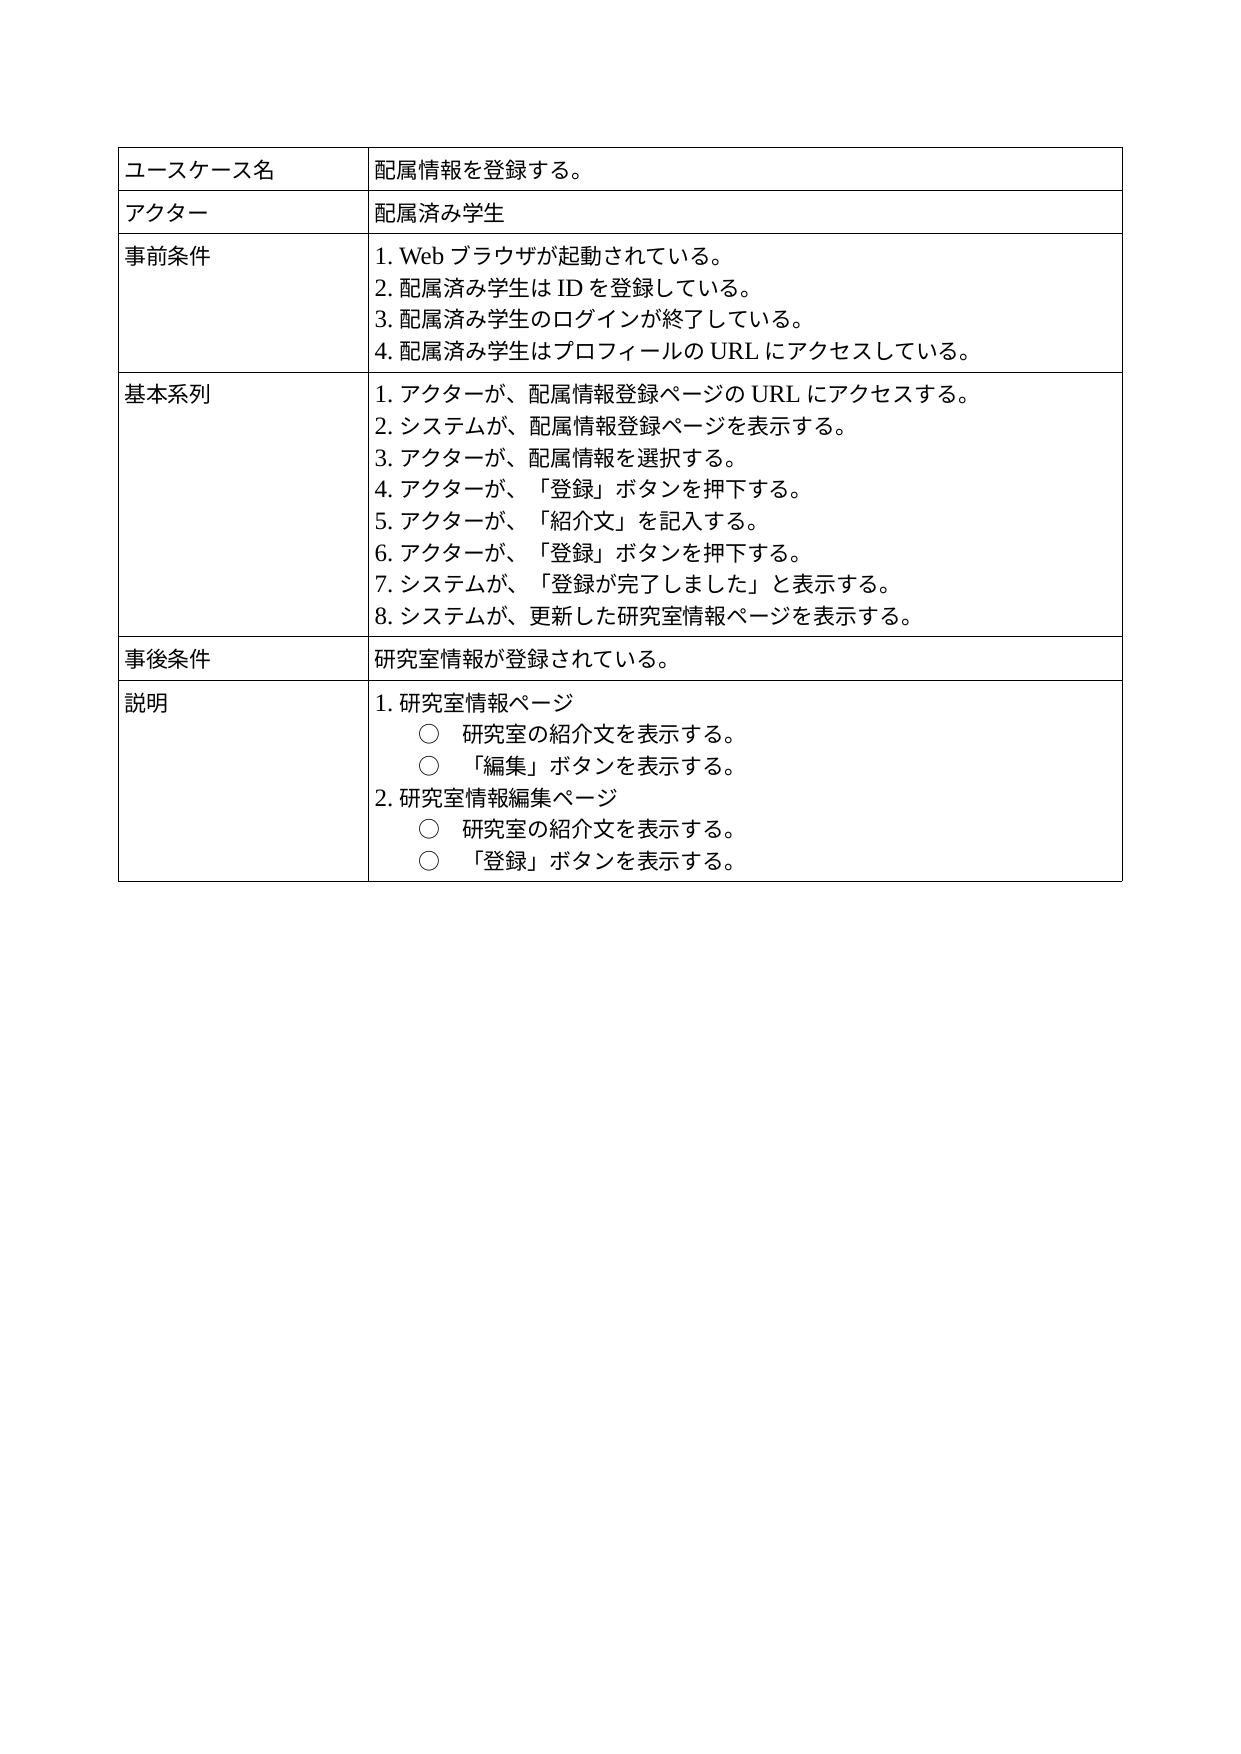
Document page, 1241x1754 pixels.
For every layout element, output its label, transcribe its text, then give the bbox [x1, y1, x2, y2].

table_cell 1. アクターが、配属情報登録ページのURLにアクセスする。 2. システムが、配属情報登録ページを表示する。 3. アクターが、配属情報を選択する。 4. アクターが、「登録」ボタンを押下する。 5. アクターが、「紹介文」を記入する。 6. アクターが、「登録」ボタンを押下する。 7. システムが、「登録が完了しました」と表示する。 8. システムが、更新した研究室情報ページを表示する。 [369, 373, 1122, 636]
table_cell 基本系列 [119, 373, 368, 636]
table_header ユースケース名 [119, 148, 368, 190]
table_cell 研究室情報が登録されている。 [369, 637, 1122, 680]
table_cell 事後条件 [119, 637, 368, 680]
table_cell 1. 研究室情報ページ ○ 研究室の紹介文を表示する。 ○ 「編集」ボタンを表示する。 2. 研究室情報編集ページ ○ 研究室の紹介文を表示する。 ○ 「登録」ボタンを表示する。 [369, 681, 1122, 881]
table_cell 説明 [119, 681, 368, 881]
table_cell 1. Webブラウザが起動されている。 2. 配属済み学生はIDを登録している。 3. 配属済み学生のログインが終了している。 4. 配属済み学生はプロフィールのURLにアクセスしている。 [369, 234, 1122, 372]
table_cell 事前条件 [119, 234, 368, 372]
table_header 配属情報を登録する。 [369, 148, 1122, 190]
table_cell 配属済み学生 [369, 191, 1122, 233]
table_cell アクター [119, 191, 368, 233]
